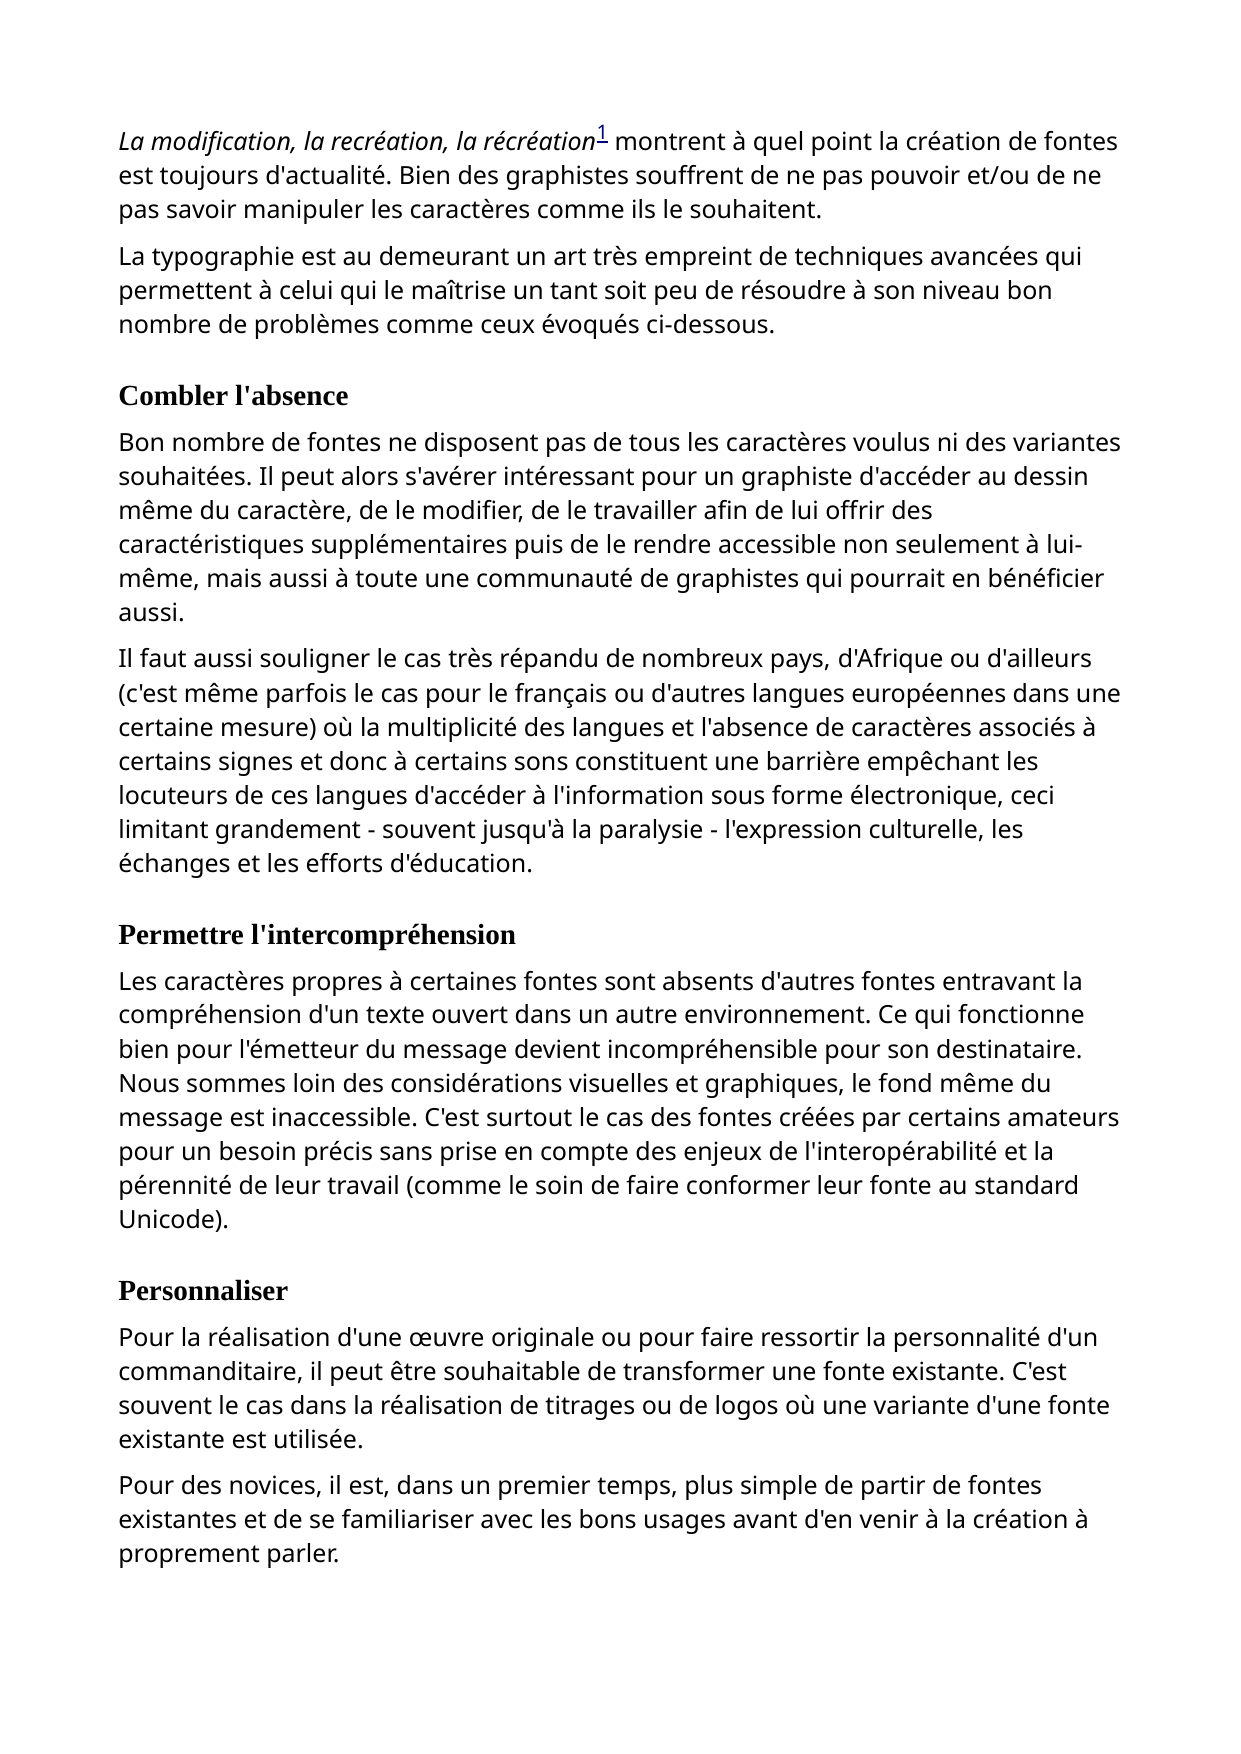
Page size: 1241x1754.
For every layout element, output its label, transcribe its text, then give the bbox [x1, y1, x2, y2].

text La modification, la recréation, la récréation1 montrent à quel point la création de fontes est toujours d'actualité. Bien des graphistes souffrent de ne pas pouvoir et/ou de ne pas savoir manipuler les caractères comme ils le souhaitent. [118, 118, 1122, 226]
subtitle Combler l'absence [118, 378, 1122, 412]
subtitle Personnaliser [118, 1273, 1122, 1307]
text Pour des novices, il est, dans un premier temps, plus simple de partir de fontes existantes et de se familiariser avec les bons usages avant d'en venir à la création à proprement parler. [118, 1468, 1122, 1570]
text La typographie est au demeurant un art très empreint de techniques avancées qui permettent à celui qui le maîtrise un tant soit peu de résoudre à son niveau bon nombre de problèmes comme ceux évoqués ci-dessous. [118, 238, 1122, 341]
text Pour la réalisation d'une œuvre originale ou pour faire ressortir la personnalité d'un commanditaire, il peut être souhaitable de transformer une fonte existante. C'est souvent le cas dans la réalisation de titrages ou de logos où une variante d'une fonte existante est utilisée. [118, 1319, 1122, 1455]
text Bon nombre de fontes ne disposent pas de tous les caractères voulus ni des variantes souhaitées. Il peut alors s'avérer intéressant pour un graphiste d'accéder au dessin même du caractère, de le modifier, de le travailler afin de lui offrir des caractéristiques supplémentaires puis de le rendre accessible non seulement à lui-même, mais aussi à toute une communauté de graphistes qui pourrait en bénéficier aussi. [118, 424, 1122, 629]
subtitle Permettre l'intercompréhension [118, 917, 1122, 951]
text Les caractères propres à certaines fontes sont absents d'autres fontes entravant la compréhension d'un texte ouvert dans un autre environnement. Ce qui fonctionne bien pour l'émetteur du message devient incompréhensible pour son destinataire. Nous sommes loin des considérations visuelles et graphiques, le fond même du message est inaccessible. C'est surtout le cas des fontes créées par certains amateurs pour un besoin précis sans prise en compte des enjeux de l'interopérabilité et la pérennité de leur travail (comme le soin de faire conformer leur fonte au standard Unicode). [118, 963, 1122, 1236]
text Il faut aussi souligner le cas très répandu de nombreux pays, d'Afrique ou d'ailleurs (c'est même parfois le cas pour le français ou d'autres langues européennes dans une certaine mesure) où la multiplicité des langues et l'absence de caractères associés à certains signes et donc à certains sons constituent une barrière empêchant les locuteurs de ces langues d'accéder à l'information sous forme électronique, ceci limitant grandement - souvent jusqu'à la paralysie - l'expression culturelle, les échanges et les efforts d'éducation. [118, 641, 1122, 879]
